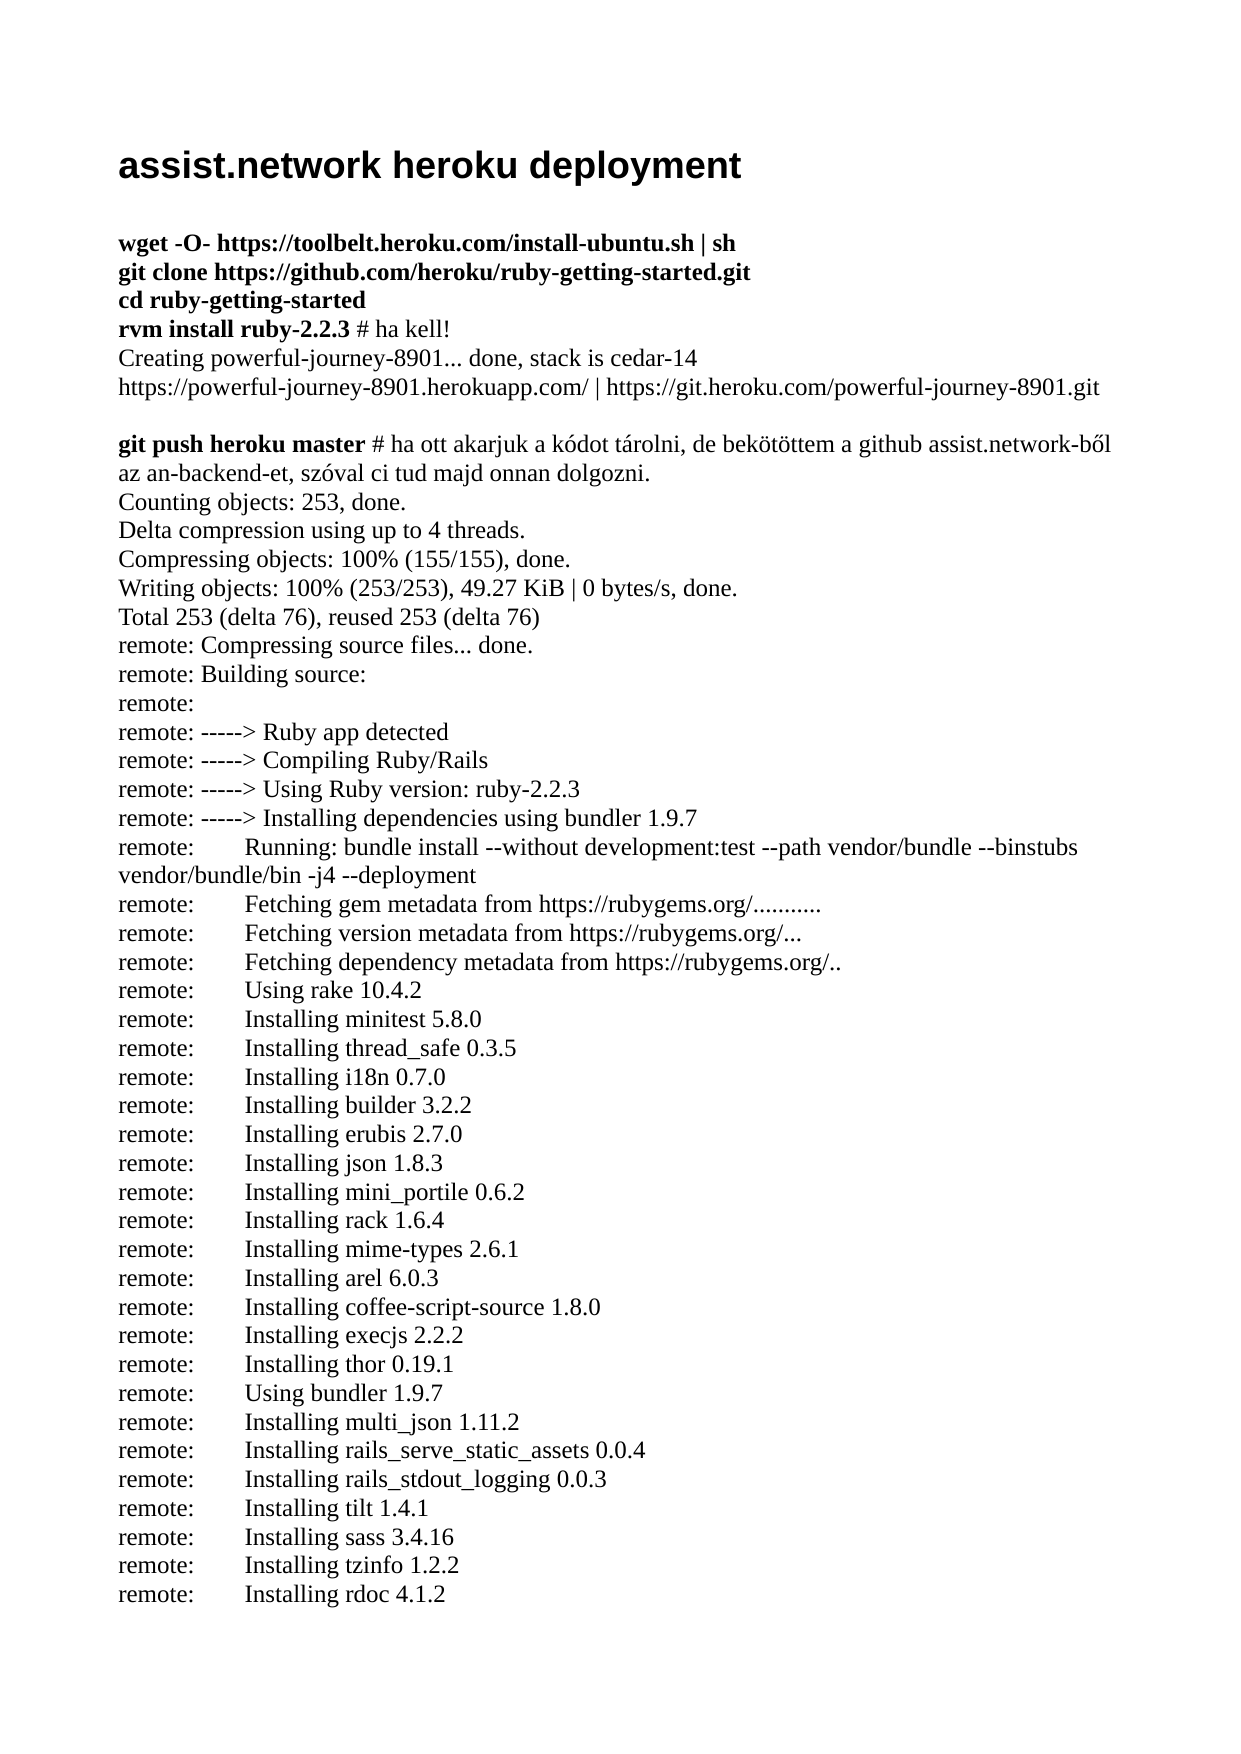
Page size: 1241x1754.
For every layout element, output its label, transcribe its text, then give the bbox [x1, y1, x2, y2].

text remote: Building source: [118, 659, 1122, 688]
text remote: [118, 688, 1122, 717]
text remote: Installing minitest 5.8.0 [118, 1004, 1122, 1033]
text remote: Installing builder 3.2.2 [118, 1091, 1122, 1119]
text git push heroku master # ha ott akarjuk a kódot tárolni, de bekötöttem a github assist.network-ből az an-backend-et, szóval ci tud majd onnan dolgozni. [118, 429, 1122, 487]
text remote: -----> Compiling Ruby/Rails [118, 746, 1122, 774]
text remote: Installing arel 6.0.3 [118, 1263, 1122, 1292]
text remote: Installing json 1.8.3 [118, 1148, 1122, 1177]
text remote: Fetching version metadata from https://rubygems.org/... [118, 918, 1122, 947]
text remote: Installing mime-types 2.6.1 [118, 1234, 1122, 1263]
text remote: Fetching dependency metadata from https://rubygems.org/.. [118, 947, 1122, 976]
text remote: -----> Ruby app detected [118, 717, 1122, 746]
text remote: -----> Installing dependencies using bundler 1.9.7 [118, 803, 1122, 832]
text remote: Fetching gem metadata from https://rubygems.org/........... [118, 889, 1122, 918]
text Writing objects: 100% (253/253), 49.27 KiB | 0 bytes/s, done. [118, 573, 1122, 602]
text remote: Installing rails_stdout_logging 0.0.3 [118, 1464, 1122, 1493]
text Counting objects: 253, done. [118, 487, 1122, 516]
text remote: Using rake 10.4.2 [118, 976, 1122, 1004]
text remote: Running: bundle install --without development:test --path vendor/bundle --binstubs vendor/bundle/bin -j4 --deployment [118, 832, 1122, 889]
text cd ruby-getting-started [118, 286, 1122, 314]
text Creating powerful-journey-8901... done, stack is cedar-14 [118, 343, 1122, 372]
text remote: Installing i18n 0.7.0 [118, 1062, 1122, 1091]
text remote: Installing thread_safe 0.3.5 [118, 1033, 1122, 1062]
text remote: Installing tzinfo 1.2.2 [118, 1551, 1122, 1579]
text remote: Installing coffee-script-source 1.8.0 [118, 1292, 1122, 1321]
text remote: Installing rails_serve_static_assets 0.0.4 [118, 1436, 1122, 1464]
text Total 253 (delta 76), reused 253 (delta 76) [118, 602, 1122, 631]
text remote: Installing rack 1.6.4 [118, 1206, 1122, 1234]
text remote: Using bundler 1.9.7 [118, 1378, 1122, 1407]
text Delta compression using up to 4 threads. [118, 516, 1122, 544]
text remote: Installing tilt 1.4.1 [118, 1493, 1122, 1522]
text remote: Installing rdoc 4.1.2 [118, 1579, 1122, 1608]
text https://powerful-journey-8901.herokuapp.com/ | https://git.heroku.com/powerful-journey-8901.git [118, 372, 1122, 401]
text git clone https://github.com/heroku/ruby-getting-started.git [118, 257, 1122, 286]
text remote: Installing sass 3.4.16 [118, 1522, 1122, 1551]
text Compressing objects: 100% (155/155), done. [118, 544, 1122, 573]
subtitle assist.network heroku deployment [118, 143, 1122, 187]
text rvm install ruby-2.2.3 # ha kell! [118, 314, 1122, 343]
text wget -O- https://toolbelt.heroku.com/install-ubuntu.sh | sh [118, 228, 1122, 257]
text remote: Installing mini_portile 0.6.2 [118, 1177, 1122, 1206]
text remote: Installing erubis 2.7.0 [118, 1119, 1122, 1148]
text remote: Installing execjs 2.2.2 [118, 1321, 1122, 1349]
text remote: Compressing source files... done. [118, 631, 1122, 659]
text remote: Installing multi_json 1.11.2 [118, 1407, 1122, 1436]
text remote: -----> Using Ruby version: ruby-2.2.3 [118, 774, 1122, 803]
text remote: Installing thor 0.19.1 [118, 1349, 1122, 1378]
